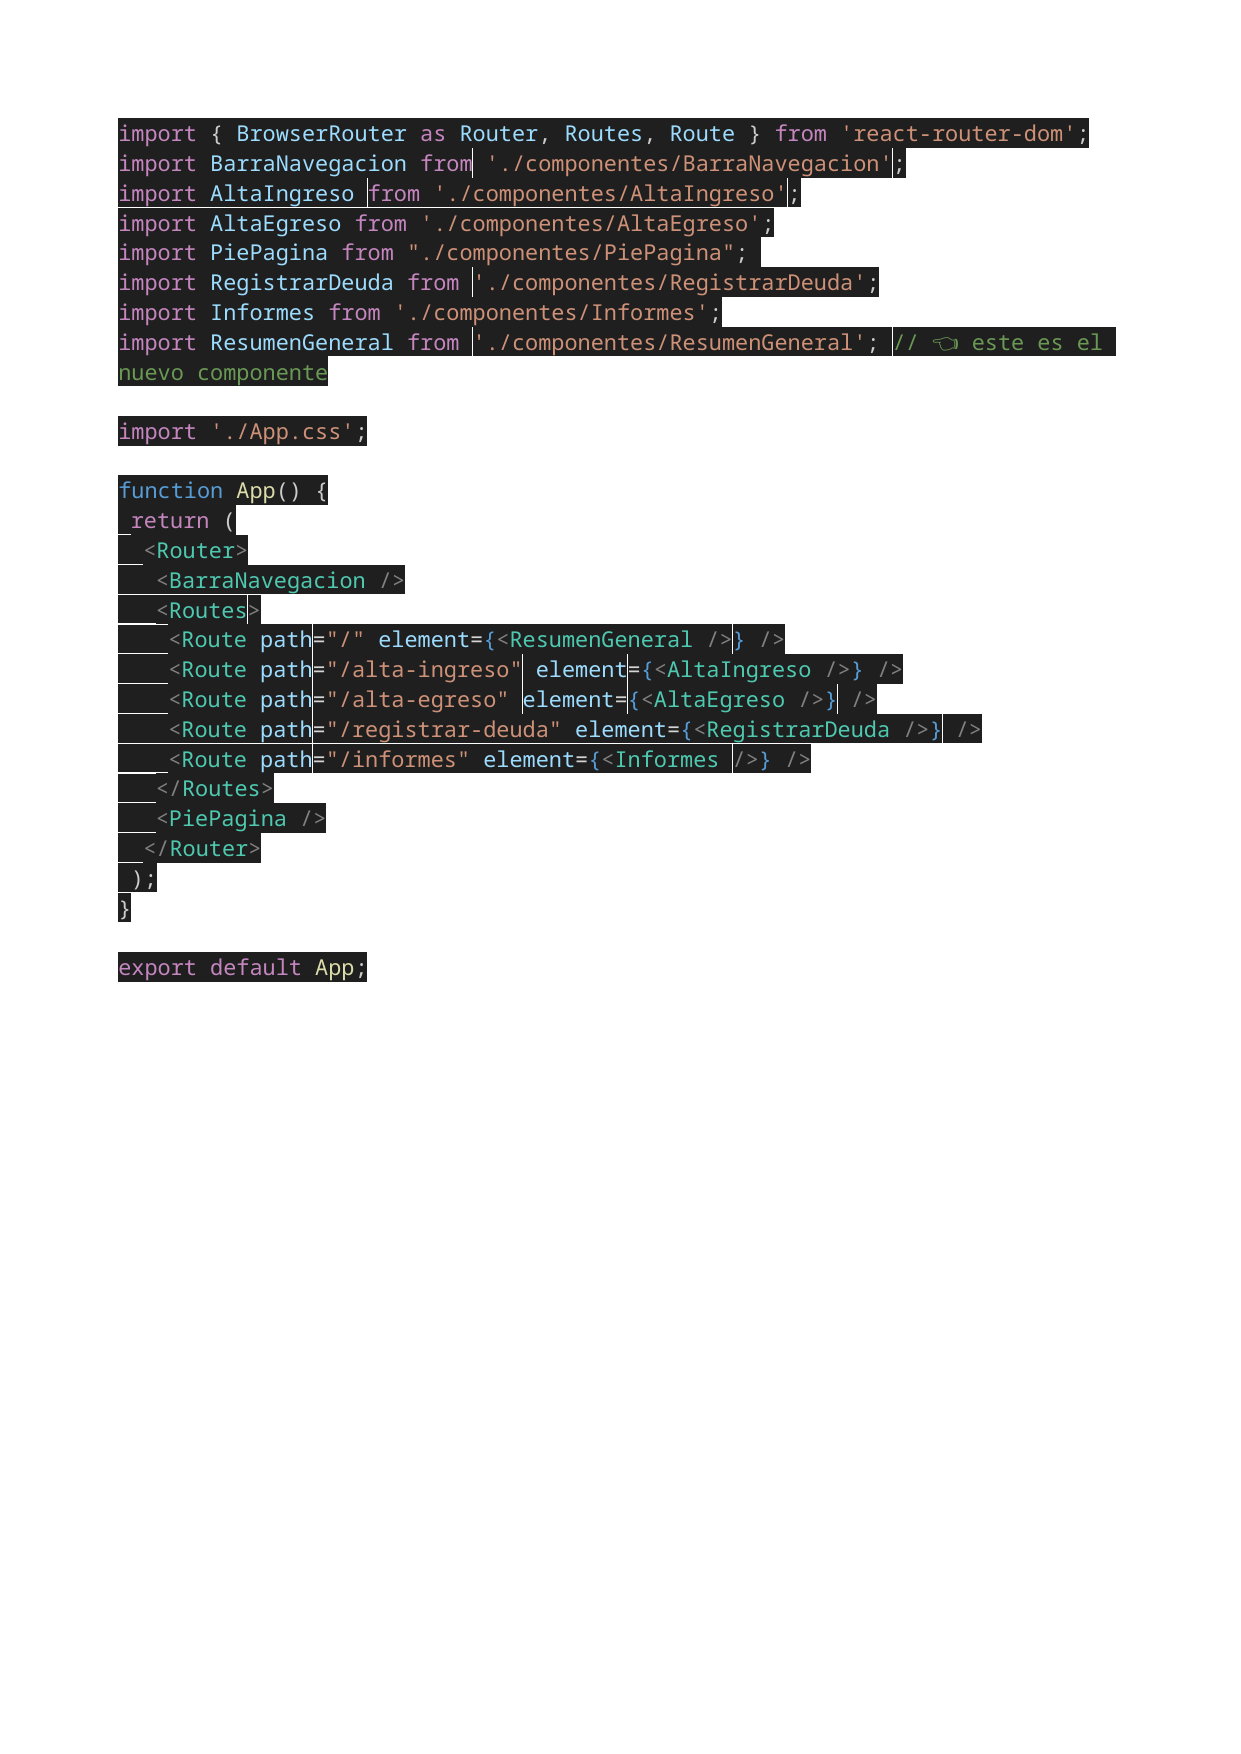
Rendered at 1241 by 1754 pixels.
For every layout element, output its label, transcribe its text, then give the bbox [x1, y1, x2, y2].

text <Route path="/informes" element={<Informes />} /> [118, 743, 1122, 773]
text <Router> [118, 535, 1122, 565]
text export default App; [118, 952, 1122, 982]
text import AltaEgreso from './componentes/AltaEgreso'; [118, 207, 1122, 237]
text <Route path="/registrar-deuda" element={<RegistrarDeuda />} /> [118, 714, 1122, 743]
text import BarraNavegacion from './componentes/BarraNavegacion'; [118, 148, 1122, 178]
text return ( [118, 505, 1122, 535]
text import AltaIngreso from './componentes/AltaIngreso'; [118, 178, 1122, 207]
text import PiePagina from "./componentes/PiePagina"; [118, 237, 1122, 267]
text function App() { [118, 475, 1122, 505]
text <Route path="/" element={<ResumenGeneral />} /> [118, 624, 1122, 654]
text import ResumenGeneral from './componentes/ResumenGeneral'; // 👈 este es el nuevo componente [118, 327, 1122, 386]
text <PiePagina /> [118, 803, 1122, 833]
text ); [118, 863, 1122, 892]
text <Route path="/alta-egreso" element={<AltaEgreso />} /> [118, 684, 1122, 714]
text } [118, 892, 1122, 922]
text </Router> [118, 833, 1122, 863]
text import './App.css'; [118, 416, 1122, 446]
text <Routes> [118, 594, 1122, 624]
text <BarraNavegacion /> [118, 565, 1122, 594]
text <Route path="/alta-ingreso" element={<AltaIngreso />} /> [118, 654, 1122, 684]
text import Informes from './componentes/Informes'; [118, 297, 1122, 327]
text import { BrowserRouter as Router, Routes, Route } from 'react-router-dom'; [118, 118, 1122, 148]
text import RegistrarDeuda from './componentes/RegistrarDeuda'; [118, 267, 1122, 297]
text </Routes> [118, 773, 1122, 803]
